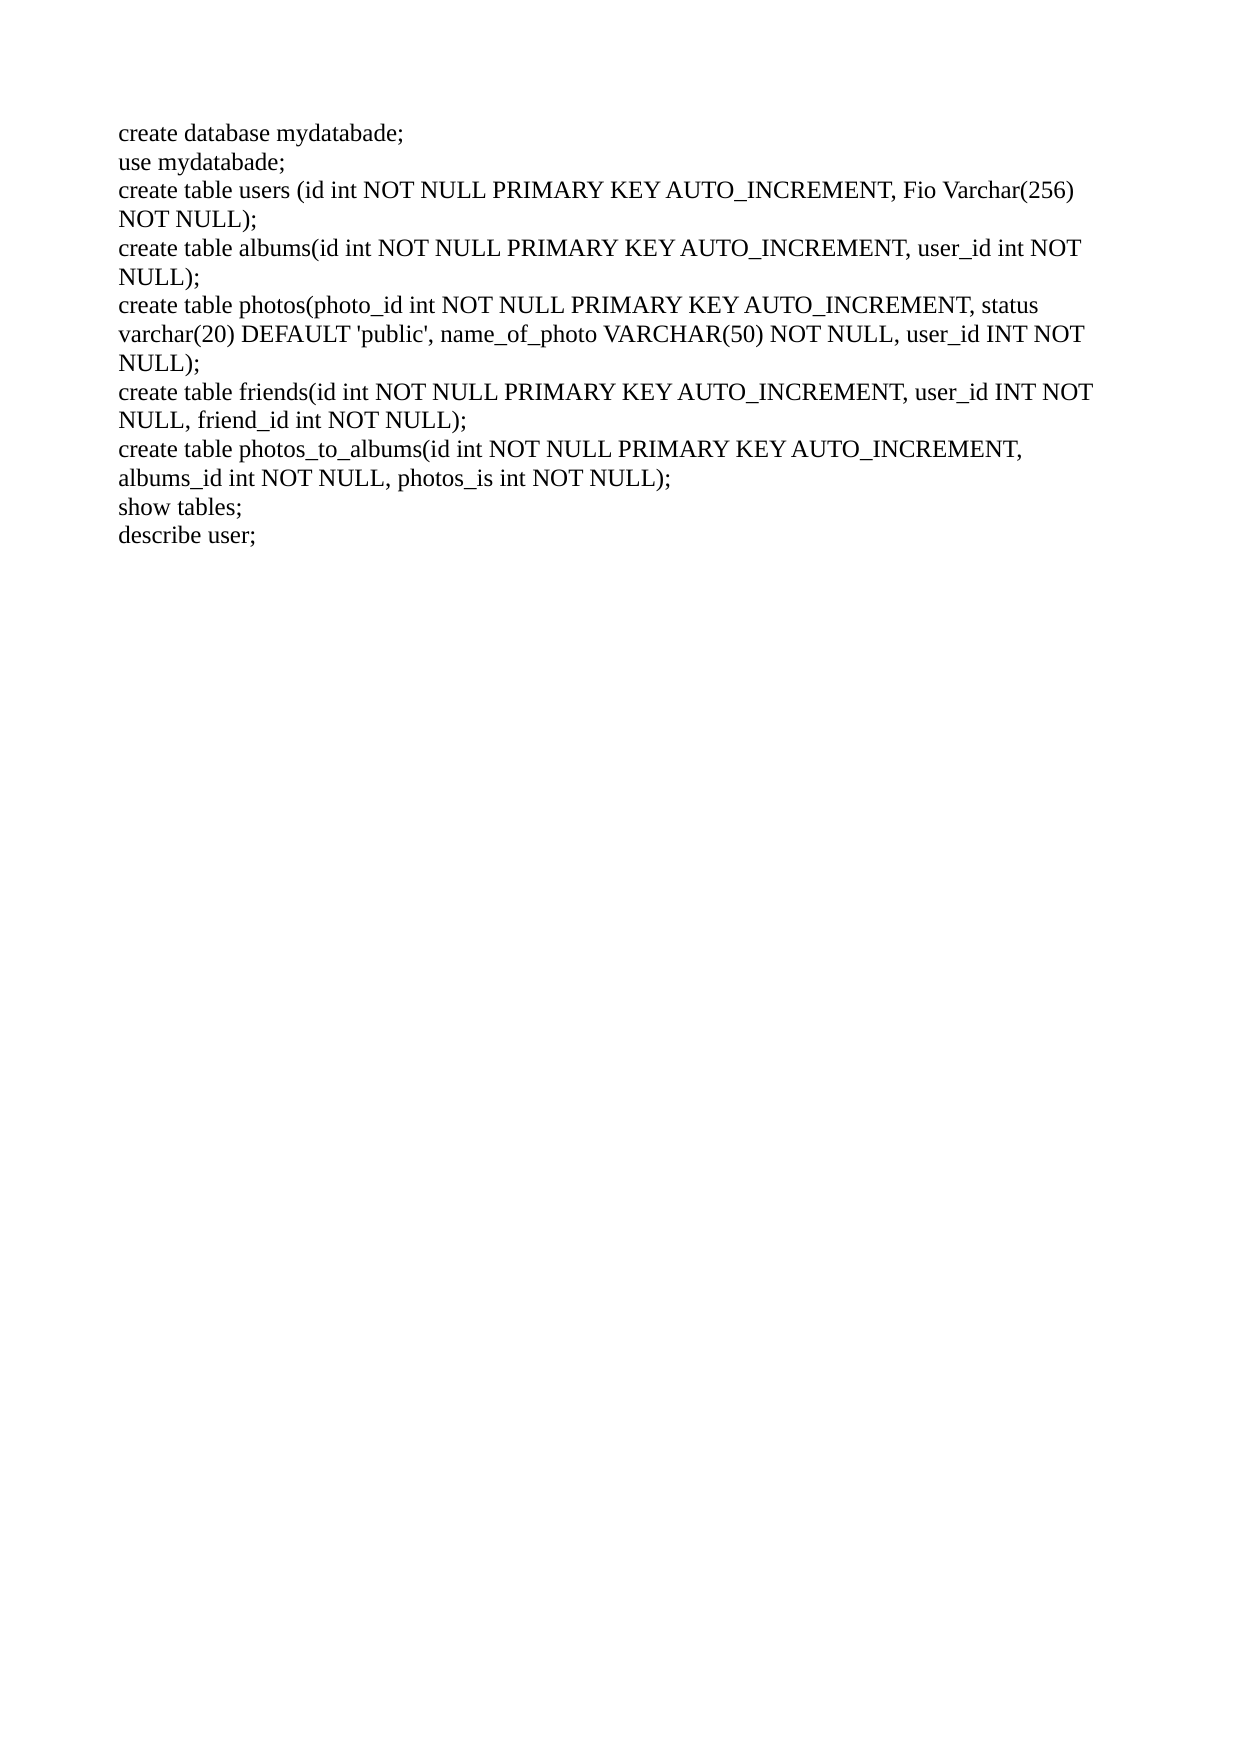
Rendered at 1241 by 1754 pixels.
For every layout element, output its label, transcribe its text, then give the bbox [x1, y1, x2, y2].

text create table friends(id int NOT NULL PRIMARY KEY AUTO_INCREMENT, user_id INT NOT NULL, friend_id int NOT NULL); [118, 377, 1122, 434]
text describe user; [118, 521, 1122, 549]
text use mydatabade; [118, 147, 1122, 176]
text create table albums(id int NOT NULL PRIMARY KEY AUTO_INCREMENT, user_id int NOT NULL); [118, 233, 1122, 291]
text create table photos(photo_id int NOT NULL PRIMARY KEY AUTO_INCREMENT, status varchar(20) DEFAULT 'public', name_of_photo VARCHAR(50) NOT NULL, user_id INT NOT NULL); [118, 291, 1122, 377]
text create table users (id int NOT NULL PRIMARY KEY AUTO_INCREMENT, Fio Varchar(256) NOT NULL); [118, 176, 1122, 233]
text show tables; [118, 492, 1122, 521]
text create table photos_to_albums(id int NOT NULL PRIMARY KEY AUTO_INCREMENT, albums_id int NOT NULL, photos_is int NOT NULL); [118, 434, 1122, 492]
text create database mydatabade; [118, 118, 1122, 147]
